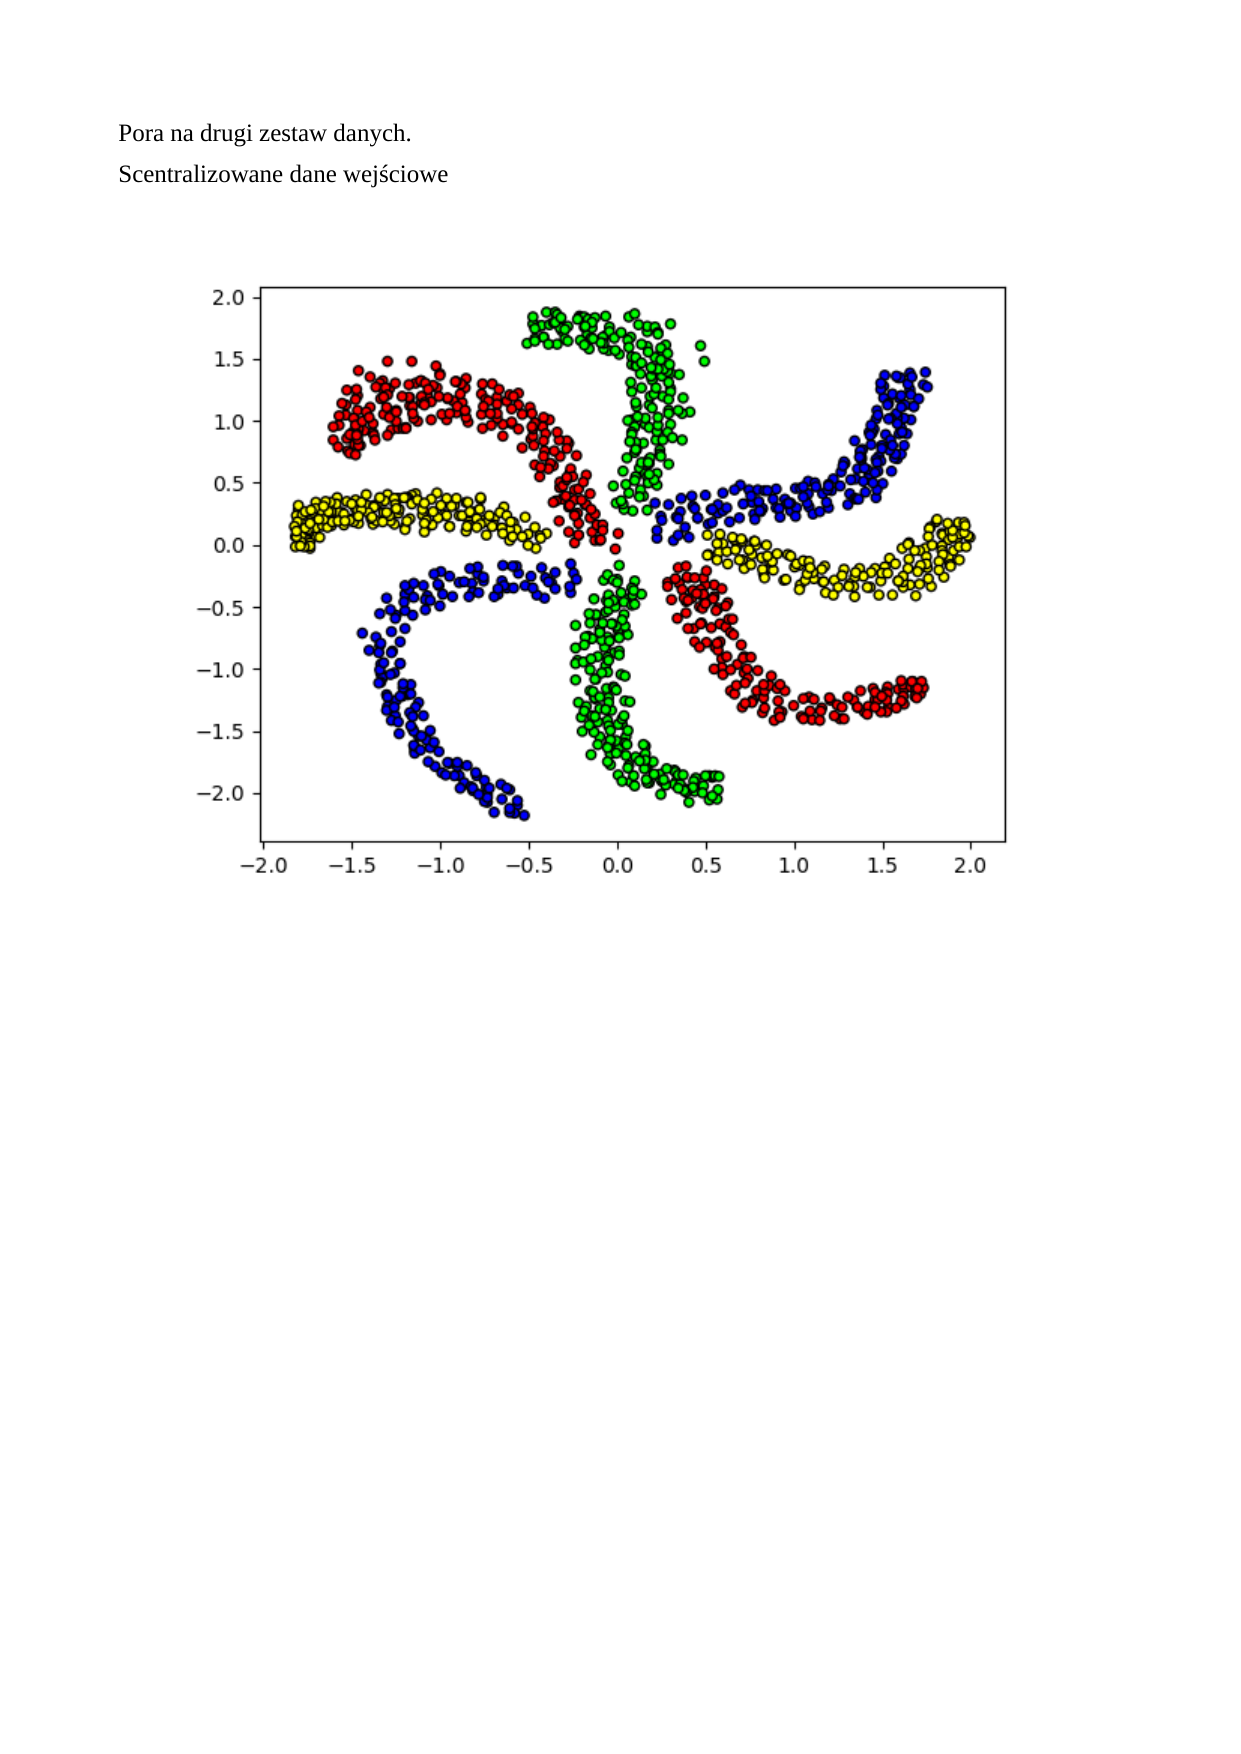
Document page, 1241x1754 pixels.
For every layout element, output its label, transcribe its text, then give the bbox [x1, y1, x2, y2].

text Scentralizowane dane wejściowe [118, 159, 1122, 188]
picture [140, 200, 1100, 921]
text Pora na drugi zestaw danych. [118, 118, 1122, 147]
